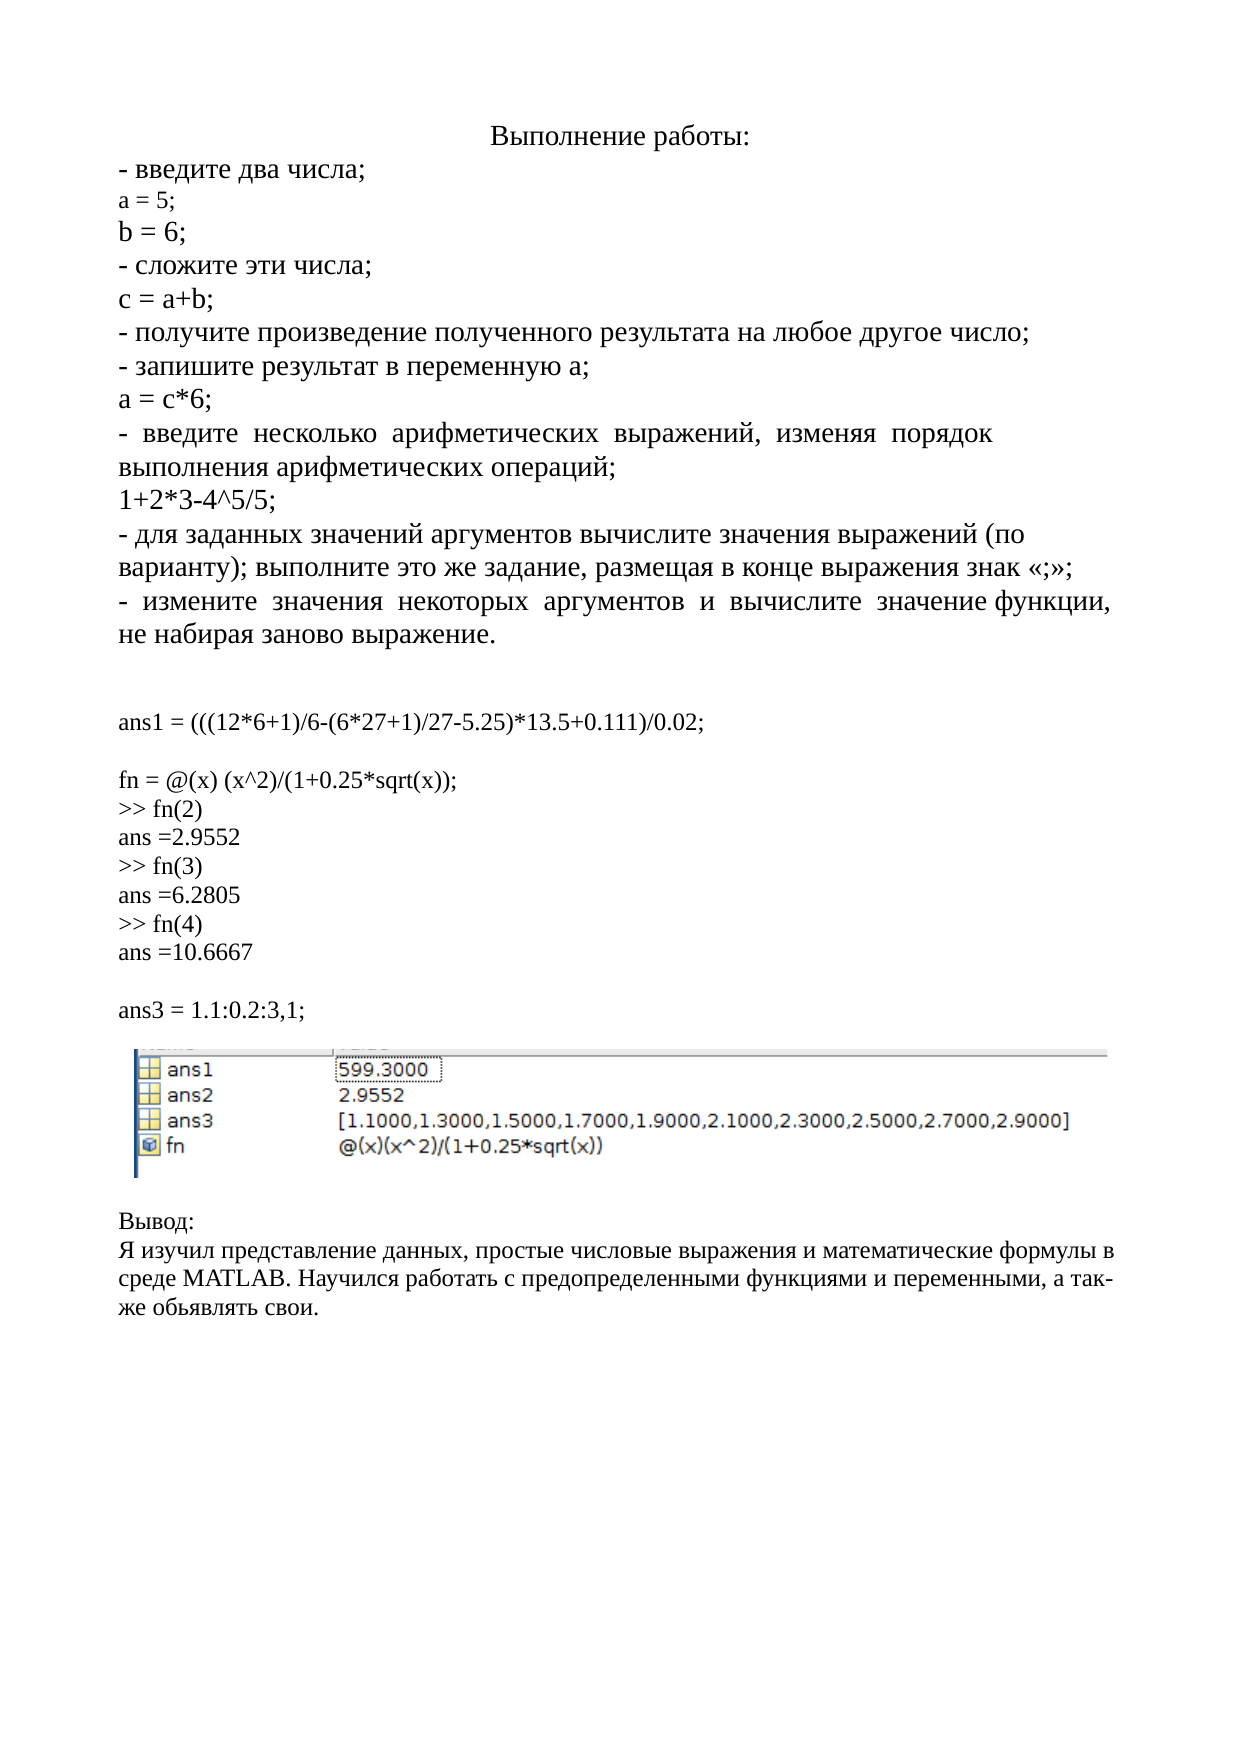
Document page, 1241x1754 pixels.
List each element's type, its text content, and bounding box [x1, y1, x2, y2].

text ans1 = (((12*6+1)/6-(6*27+1)/27-5.25)*13.5+0.111)/0.02; [118, 707, 1122, 736]
text Выполнение работы: [118, 118, 1122, 152]
text - сложите эти числа; [118, 247, 1122, 281]
text >> fn(2) [118, 794, 1122, 822]
text - измените значения некоторых аргументов и вычислите значение функции, не набирая заново выражение. [118, 583, 1122, 650]
text - запишите результат в переменную а; [118, 348, 1122, 382]
text c = a+b; [118, 281, 1122, 314]
text b = 6; [118, 214, 1122, 247]
text fn = @(x) (x^2)/(1+0.25*sqrt(x)); [118, 765, 1122, 794]
text - введите несколько арифметических выражений, изменяя порядок выполнения арифметических операций; [118, 415, 1122, 482]
text ans =10.6667 [118, 937, 1122, 966]
text >> fn(4) [118, 909, 1122, 937]
text - получите произведение полученного результата на любое другое число; [118, 314, 1122, 348]
text - для заданных значений аргументов вычислите значения выражений (по варианту); выполните это же задание, размещая в конце выражения знак «;»; [118, 516, 1122, 583]
text ans3 = 1.1:0.2:3,1; [118, 995, 1122, 1024]
text a = c*6; [118, 382, 1122, 415]
text ans =6.2805 [118, 880, 1122, 909]
text - введите два числа; [118, 152, 1122, 185]
text Я изучил представление данных, простые числовые выражения и математические формулы в среде MATLAB. Научился работать с предопределенными функциями и переменными, а так-же обьявлять свои. [118, 1235, 1122, 1321]
text Вывод: [118, 1206, 1122, 1235]
text a = 5; [118, 185, 1122, 214]
text >> fn(3) [118, 851, 1122, 880]
text ans =2.9552 [118, 822, 1122, 851]
text 1+2*3-4^5/5; [118, 482, 1122, 516]
